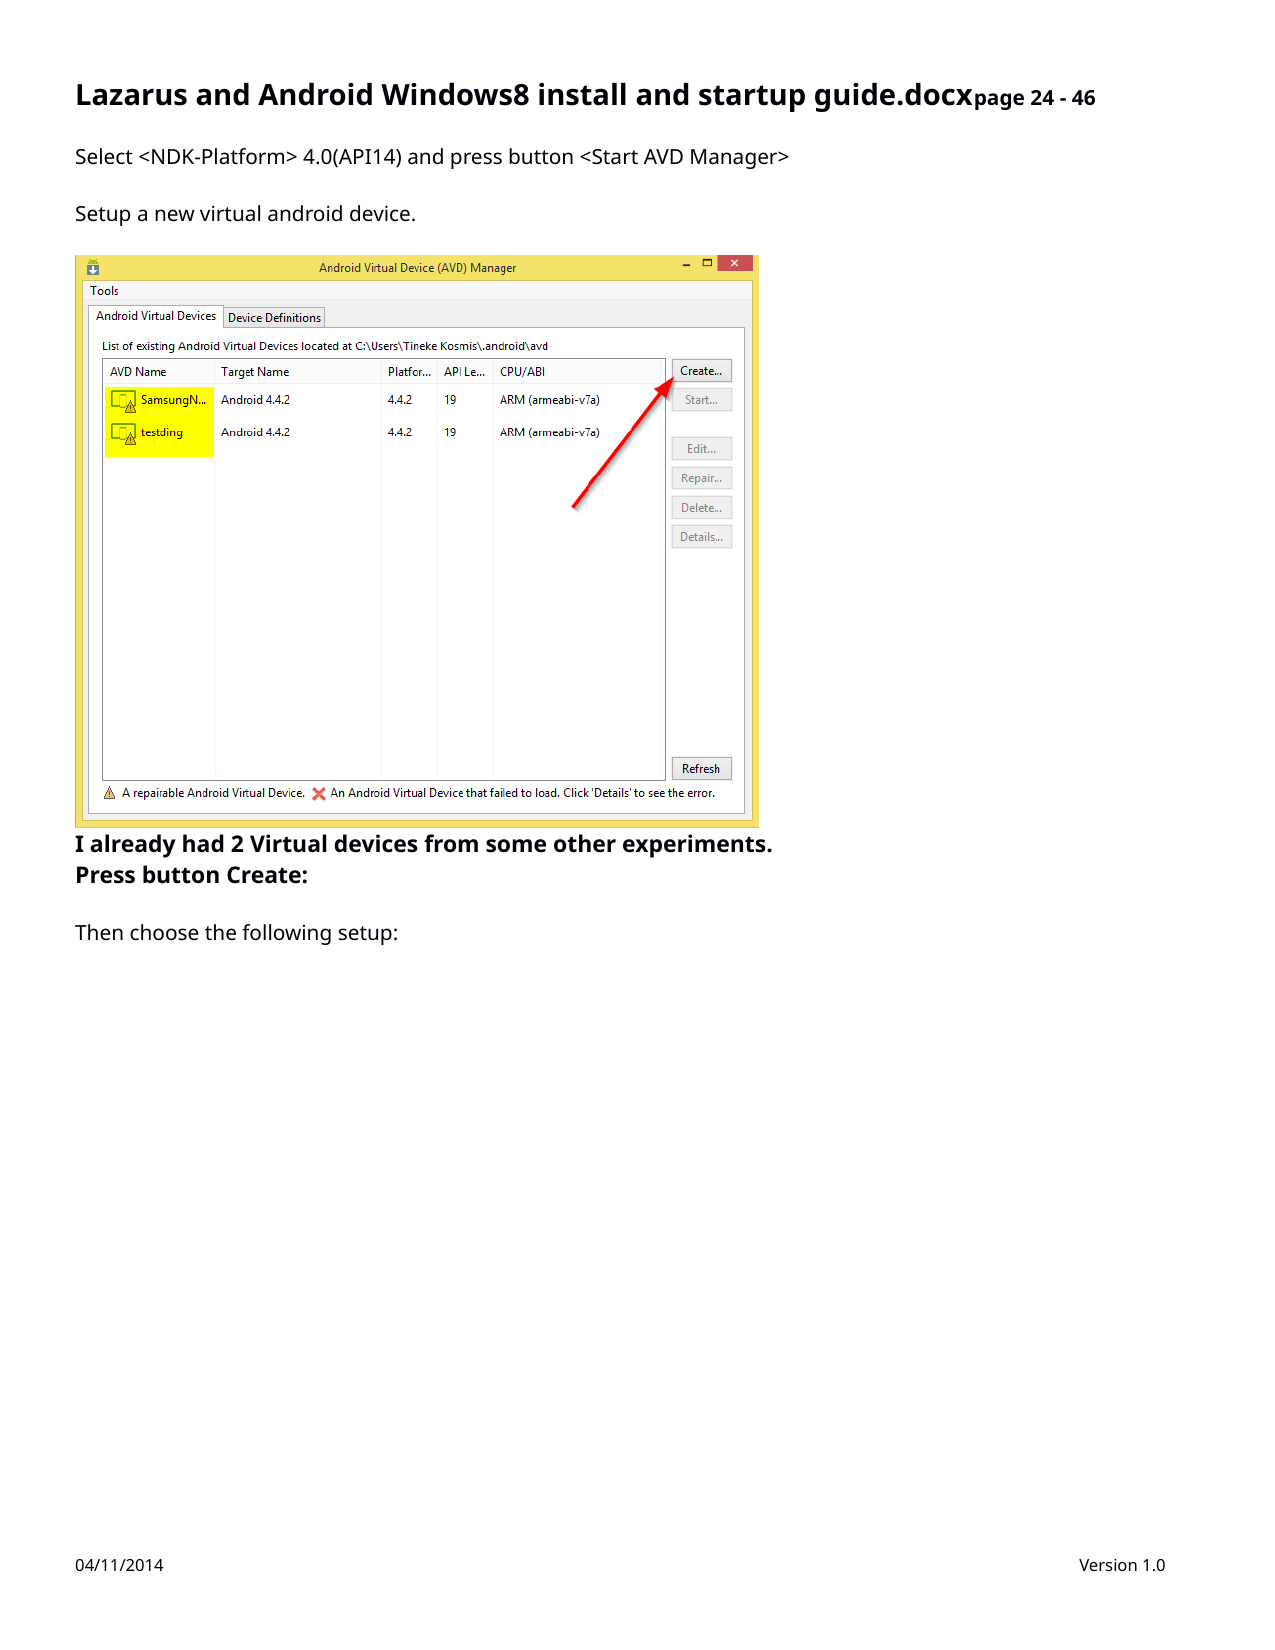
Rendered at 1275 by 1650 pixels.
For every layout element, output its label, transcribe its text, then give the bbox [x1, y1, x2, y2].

text Select <NDK-Platform> 4.0(API14) and press button <Start AVD Manager> [75, 142, 1200, 170]
text I already had 2 Virtual devices from some other experiments. [75, 827, 1200, 859]
text Press button Create: [75, 859, 1200, 890]
text Then choose the following setup: [75, 918, 1200, 947]
text Setup a new virtual android device. [75, 199, 1200, 227]
picture [75, 255, 759, 828]
